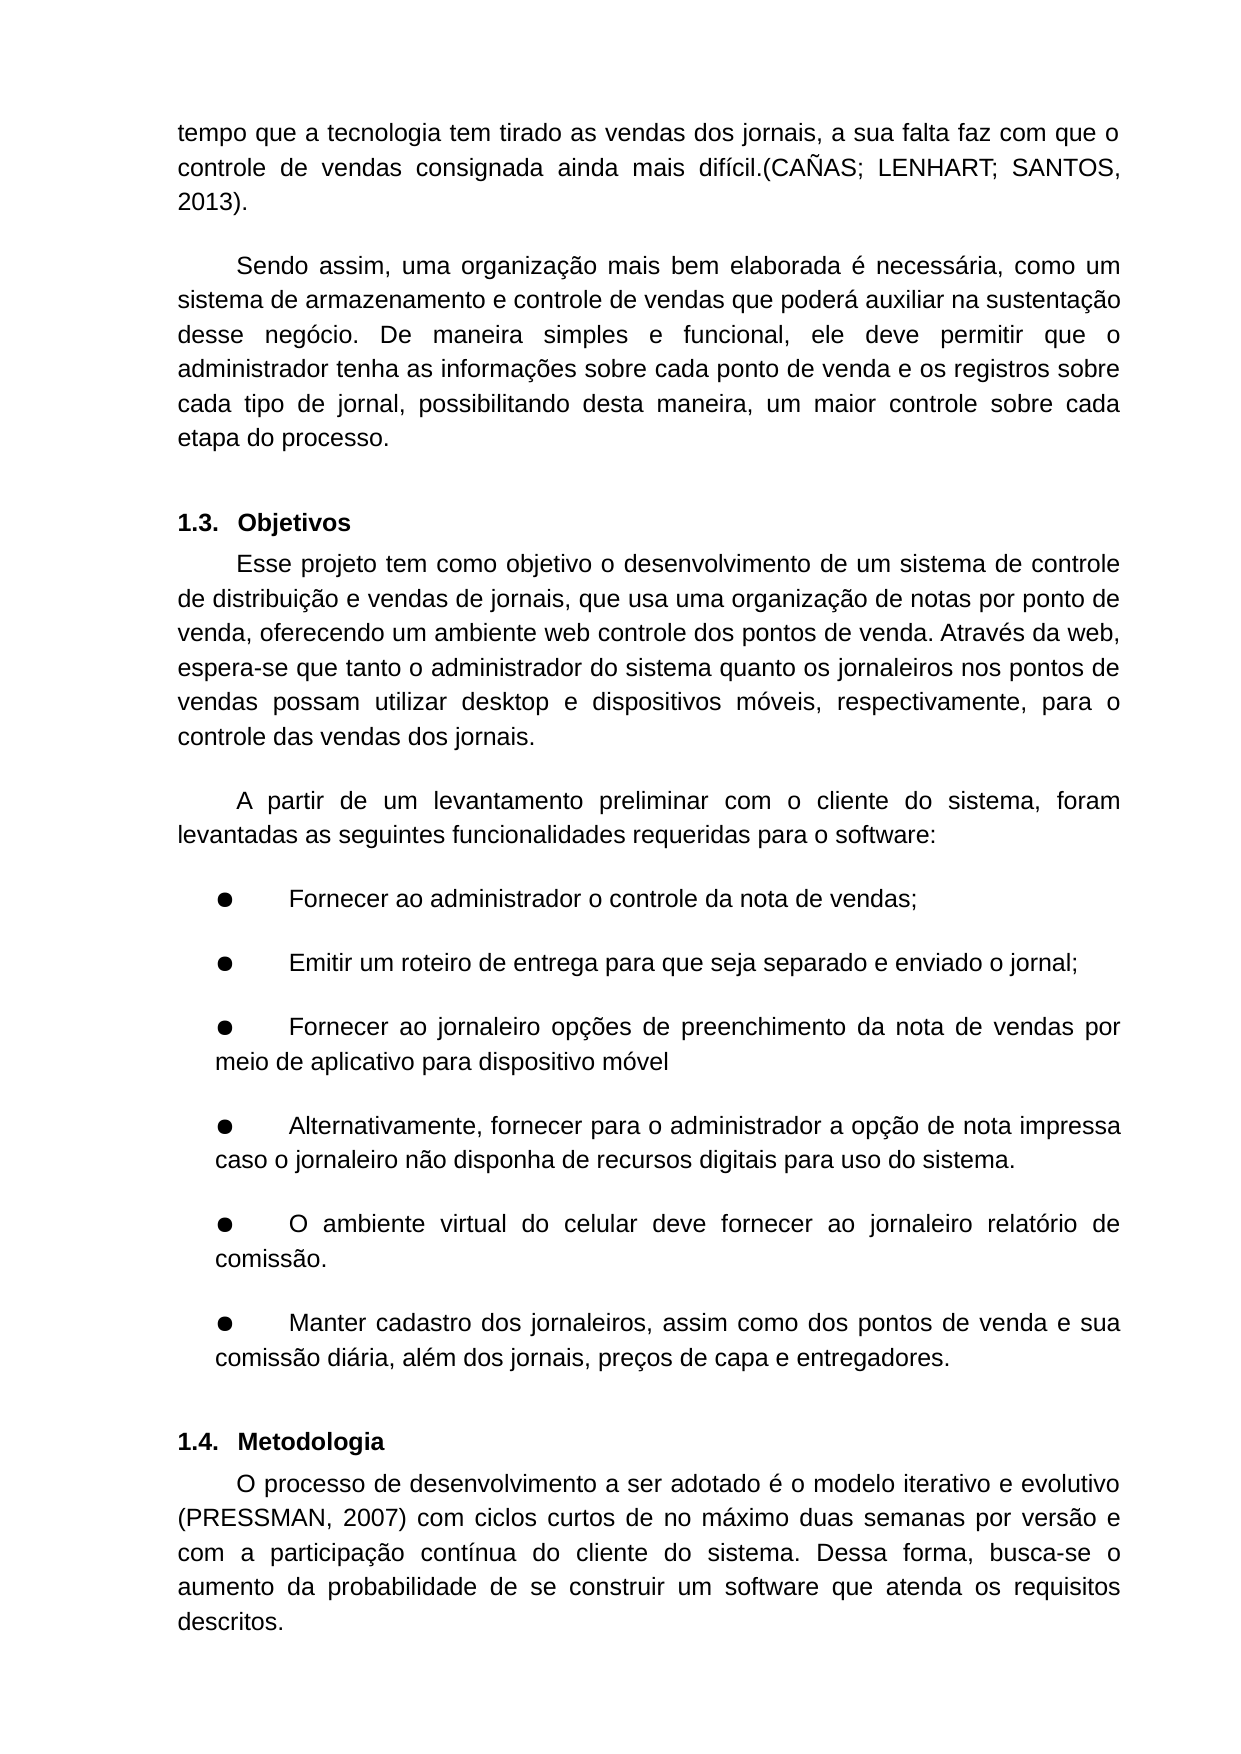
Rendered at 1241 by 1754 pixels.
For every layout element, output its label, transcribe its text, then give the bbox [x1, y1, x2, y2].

subtitle Metodologia [177, 1427, 1122, 1456]
list Emitir um roteiro de entrega para que seja separado e enviado o jornal; [215, 948, 1122, 977]
text Sendo assim, uma organização mais bem elaborada é necessária, como um sistema de armazenamento e controle de vendas que poderá auxiliar na sustentação desse negócio. De maneira simples e funcional, ele deve permitir que o administrador tenha as informações sobre cada ponto de venda e os registros sobre cada tipo de jornal, possibilitando desta maneira, um maior controle sobre cada etapa do processo. [177, 251, 1122, 452]
list Manter cadastro dos jornaleiros, assim como dos pontos de venda e sua comissão diária, além dos jornais, preços de capa e entregadores. [215, 1308, 1122, 1371]
text A partir de um levantamento preliminar com o cliente do sistema, foram levantadas as seguintes funcionalidades requeridas para o software: [177, 786, 1122, 849]
list Fornecer ao administrador o controle da nota de vendas; [215, 884, 1122, 913]
text Esse projeto tem como objetivo o desenvolvimento de um sistema de controle de distribuição e vendas de jornais, que usa uma organização de notas por ponto de venda, oferecendo um ambiente web controle dos pontos de venda. Através da web, espera-se que tanto o administrador do sistema quanto os jornaleiros nos pontos de vendas possam utilizar desktop e dispositivos móveis, respectivamente, para o controle das vendas dos jornais. [177, 549, 1122, 751]
text O processo de desenvolvimento a ser adotado é o modelo iterativo e evolutivo (PRESSMAN, 2007) com ciclos curtos de no máximo duas semanas por versão e com a participação contínua do cliente do sistema. Dessa forma, busca-se o aumento da probabilidade de se construir um software que atenda os requisitos descritos. [177, 1469, 1122, 1635]
list Fornecer ao jornaleiro opções de preenchimento da nota de vendas por meio de aplicativo para dispositivo móvel [215, 1012, 1122, 1076]
text tempo que a tecnologia tem tirado as vendas dos jornais, a sua falta faz com que o controle de vendas consignada ainda mais difícil.(CAÑAS; LENHART; SANTOS, 2013). [177, 118, 1122, 216]
list O ambiente virtual do celular deve fornecer ao jornaleiro relatório de comissão. [215, 1209, 1122, 1273]
list Alternativamente, fornecer para o administrador a opção de nota impressa caso o jornaleiro não disponha de recursos digitais para uso do sistema. [215, 1111, 1122, 1174]
subtitle Objetivos [177, 508, 1122, 537]
